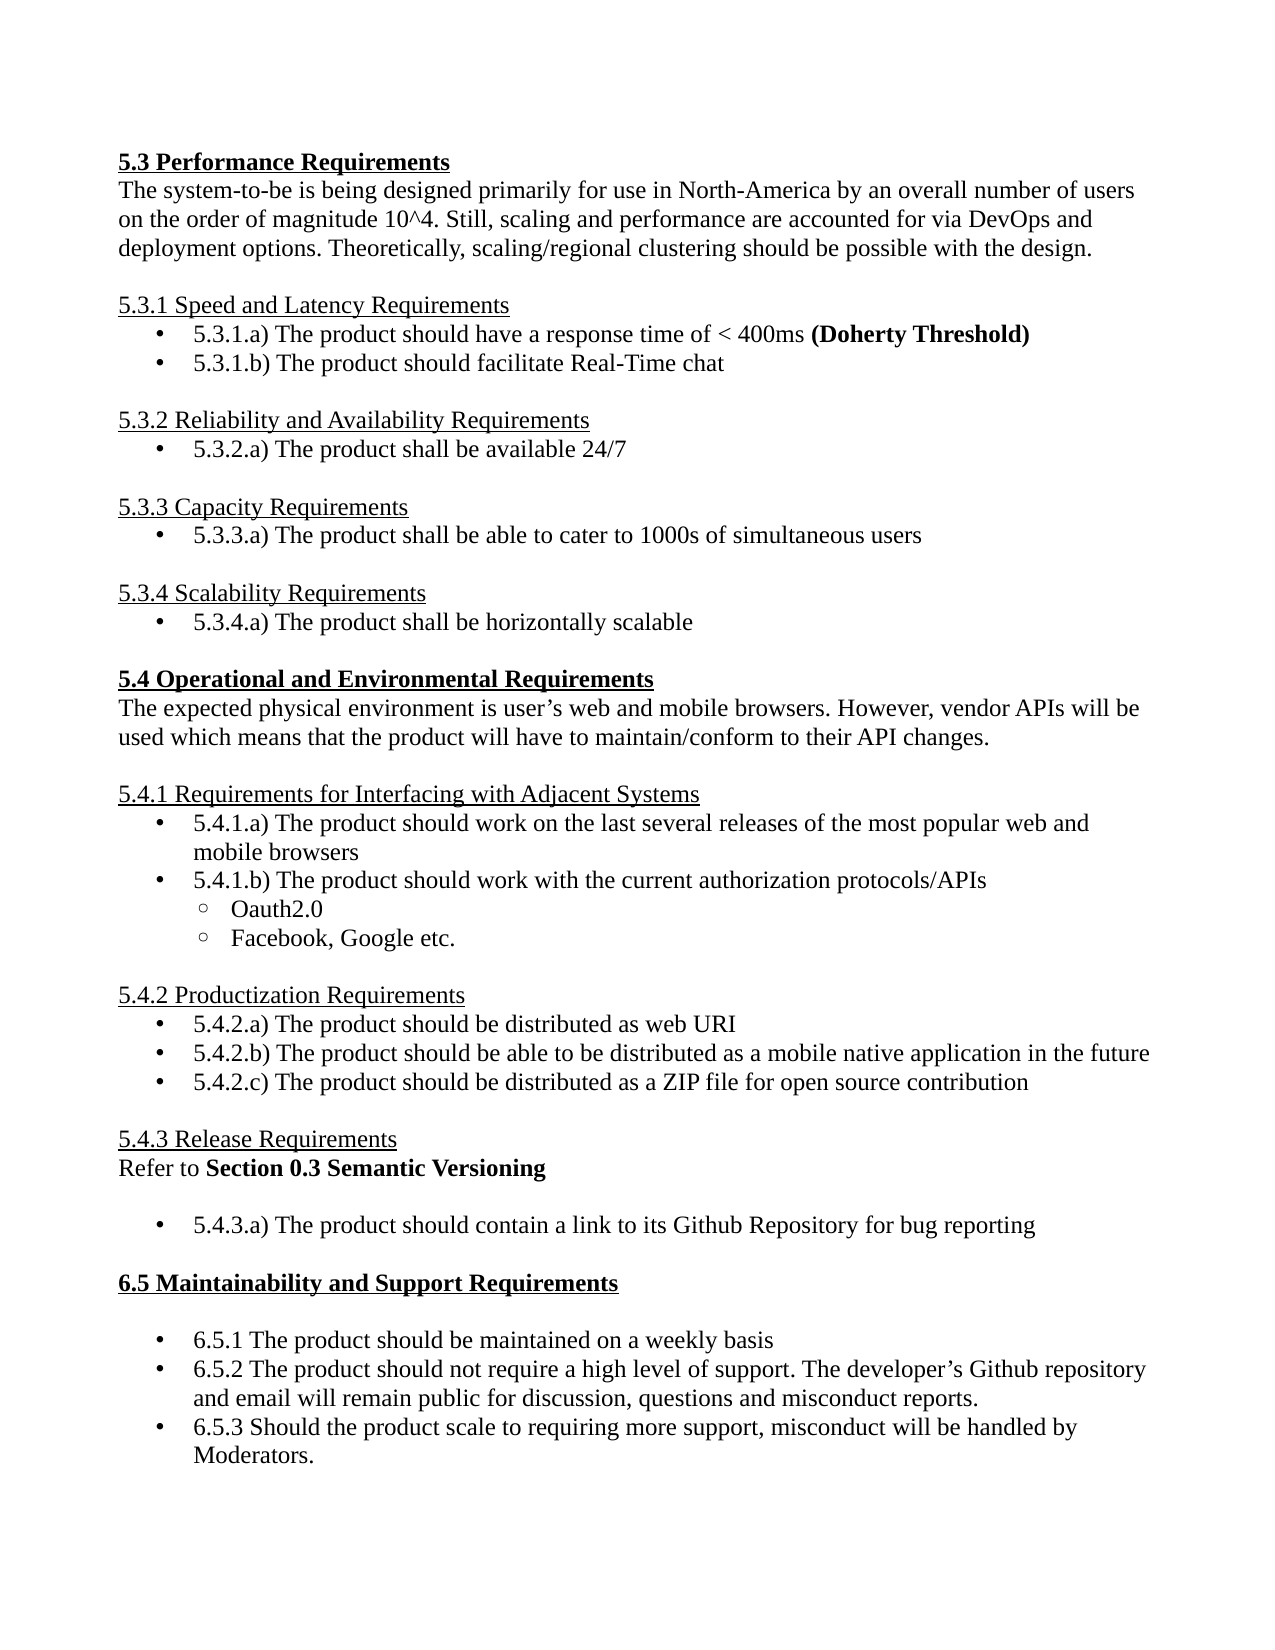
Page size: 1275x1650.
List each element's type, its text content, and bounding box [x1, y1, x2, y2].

list 5.3.4.a) The product shall be horizontally scalable [156, 607, 1157, 636]
list 5.4.1.a) The product should work on the last several releases of the most popular web and mobile browsers [156, 808, 1157, 866]
text 6.5 Maintainability and Support Requirements [118, 1268, 1157, 1297]
text 5.4.1 Requirements for Interfacing with Adjacent Systems [118, 779, 1157, 808]
text The expected physical environment is user’s web and mobile browsers. However, vendor APIs will be used which means that the product will have to maintain/conform to their API changes. [118, 693, 1157, 751]
text 5.4.2 Productization Requirements [118, 981, 1157, 1009]
text 5.3.1 Speed and Latency Requirements [118, 291, 1157, 319]
list 5.3.2.a) The product shall be available 24/7 [156, 434, 1157, 463]
list 5.4.2.c) The product should be distributed as a ZIP file for open source contribution [156, 1067, 1157, 1096]
text 5.3.2 Reliability and Availability Requirements [118, 406, 1157, 434]
list 6.5.2 The product should not require a high level of support. The developer’s Github repository and email will remain public for discussion, questions and misconduct reports. [156, 1354, 1157, 1412]
list Oauth2.0 [193, 894, 1157, 923]
text 5.4.3 Release Requirements [118, 1124, 1157, 1153]
list Facebook, Google etc. [193, 923, 1157, 952]
text 5.4 Operational and Environmental Requirements [118, 664, 1157, 693]
list 5.4.3.a) The product should contain a link to its Github Repository for bug reporting [156, 1211, 1157, 1239]
text 5.3 Performance Requirements [118, 147, 1157, 176]
list 5.4.2.a) The product should be distributed as web URI [156, 1009, 1157, 1038]
list 5.4.2.b) The product should be able to be distributed as a mobile native application in the future [156, 1038, 1157, 1067]
text Refer to Section 0.3 Semantic Versioning [118, 1153, 1157, 1182]
text 5.3.3 Capacity Requirements [118, 492, 1157, 521]
list 5.4.1.b) The product should work with the current authorization protocols/APIs [156, 866, 1157, 894]
text The system-to-be is being designed primarily for use in North-America by an overall number of users on the order of magnitude 10^4. Still, scaling and performance are accounted for via DevOps and deployment options. Theoretically, scaling/regional clustering should be possible with the design. [118, 176, 1157, 262]
list 5.3.3.a) The product shall be able to cater to 1000s of simultaneous users [156, 521, 1157, 549]
list 5.3.1.a) The product should have a response time of < 400ms (Doherty Threshold) [156, 319, 1157, 348]
list 5.3.1.b) The product should facilitate Real-Time chat [156, 348, 1157, 377]
list 6.5.3 Should the product scale to requiring more support, misconduct will be handled by Moderators. [156, 1412, 1157, 1469]
list 6.5.1 The product should be maintained on a weekly basis [156, 1326, 1157, 1354]
text 5.3.4 Scalability Requirements [118, 578, 1157, 607]
